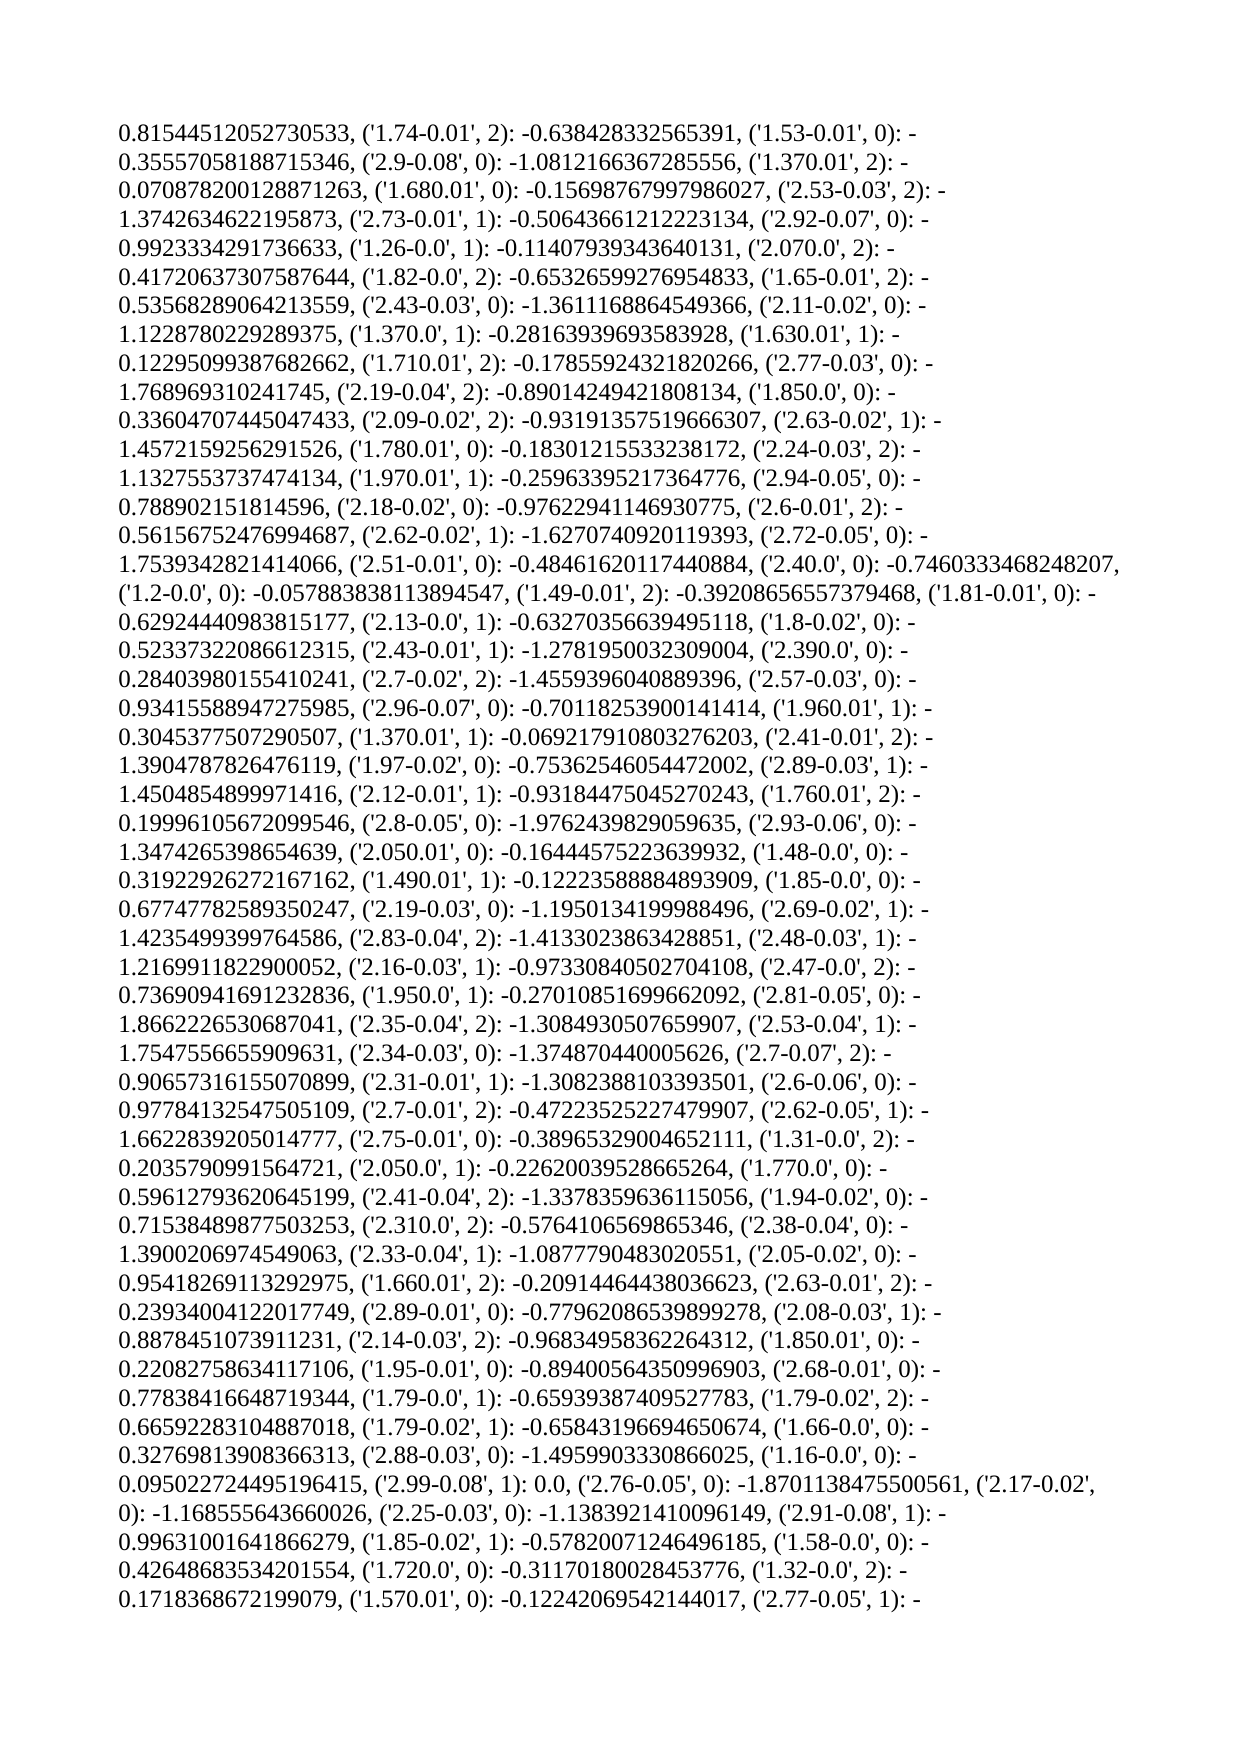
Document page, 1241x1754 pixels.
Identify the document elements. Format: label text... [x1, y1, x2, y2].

text -0.81544512052730533, ('1.74-0.01', 2): -0.638428332565391, ('1.53-0.01', 0): -0.35557058188715346, ('2.9-0.08', 0): -1.0812166367285556, ('1.370.01', 2): -0.070878200128871263, ('1.680.01', 0): -0.15698767997986027, ('2.53-0.03', 2): -1.3742634622195873, ('2.73-0.01', 1): -0.50643661212223134, ('2.92-0.07', 0): -0.9923334291736633, ('1.26-0.0', 1): -0.11407939343640131, ('2.070.0', 2): -0.41720637307587644, ('1.82-0.0', 2): -0.65326599276954833, ('1.65-0.01', 2): -0.53568289064213559, ('2.43-0.03', 0): -1.3611168864549366, ('2.11-0.02', 0): -1.1228780229289375, ('1.370.0', 1): -0.28163939693583928, ('1.630.01', 1): -0.12295099387682662, ('1.710.01', 2): -0.17855924321820266, ('2.77-0.03', 0): -1.768969310241745, ('2.19-0.04', 2): -0.89014249421808134, ('1.850.0', 0): -0.33604707445047433, ('2.09-0.02', 2): -0.93191357519666307, ('2.63-0.02', 1): -1.4572159256291526, ('1.780.01', 0): -0.18301215533238172, ('2.24-0.03', 2): -1.1327553737474134, ('1.970.01', 1): -0.25963395217364776, ('2.94-0.05', 0): -0.788902151814596, ('2.18-0.02', 0): -0.97622941146930775, ('2.6-0.01', 2): -0.56156752476994687, ('2.62-0.02', 1): -1.6270740920119393, ('2.72-0.05', 0): -1.7539342821414066, ('2.51-0.01', 0): -0.48461620117440884, ('2.40.0', 0): -0.7460333468248207, ('1.2-0.0', 0): -0.057883838113894547, ('1.49-0.01', 2): -0.39208656557379468, ('1.81-0.01', 0): -0.62924440983815177, ('2.13-0.0', 1): -0.63270356639495118, ('1.8-0.02', 0): -0.52337322086612315, ('2.43-0.01', 1): -1.2781950032309004, ('2.390.0', 0): -0.28403980155410241, ('2.7-0.02', 2): -1.4559396040889396, ('2.57-0.03', 0): -0.93415588947275985, ('2.96-0.07', 0): -0.70118253900141414, ('1.960.01', 1): -0.3045377507290507, ('1.370.01', 1): -0.069217910803276203, ('2.41-0.01', 2): -1.3904787826476119, ('1.97-0.02', 0): -0.75362546054472002, ('2.89-0.03', 1): -1.4504854899971416, ('2.12-0.01', 1): -0.93184475045270243, ('1.760.01', 2): -0.19996105672099546, ('2.8-0.05', 0): -1.9762439829059635, ('2.93-0.06', 0): -1.3474265398654639, ('2.050.01', 0): -0.16444575223639932, ('1.48-0.0', 0): -0.31922926272167162, ('1.490.01', 1): -0.12223588884893909, ('1.85-0.0', 0): -0.67747782589350247, ('2.19-0.03', 0): -1.1950134199988496, ('2.69-0.02', 1): -1.4235499399764586, ('2.83-0.04', 2): -1.4133023863428851, ('2.48-0.03', 1): -1.2169911822900052, ('2.16-0.03', 1): -0.97330840502704108, ('2.47-0.0', 2): -0.73690941691232836, ('1.950.0', 1): -0.27010851699662092, ('2.81-0.05', 0): -1.8662226530687041, ('2.35-0.04', 2): -1.3084930507659907, ('2.53-0.04', 1): -1.7547556655909631, ('2.34-0.03', 0): -1.374870440005626, ('2.7-0.07', 2): -0.90657316155070899, ('2.31-0.01', 1): -1.3082388103393501, ('2.6-0.06', 0): -0.97784132547505109, ('2.7-0.01', 2): -0.47223525227479907, ('2.62-0.05', 1): -1.6622839205014777, ('2.75-0.01', 0): -0.38965329004652111, ('1.31-0.0', 2): -0.2035790991564721, ('2.050.0', 1): -0.22620039528665264, ('1.770.0', 0): -0.59612793620645199, ('2.41-0.04', 2): -1.3378359636115056, ('1.94-0.02', 0): -0.71538489877503253, ('2.310.0', 2): -0.5764106569865346, ('2.38-0.04', 0): -1.3900206974549063, ('2.33-0.04', 1): -1.0877790483020551, ('2.05-0.02', 0): -0.95418269113292975, ('1.660.01', 2): -0.20914464438036623, ('2.63-0.01', 2): -0.23934004122017749, ('2.89-0.01', 0): -0.77962086539899278, ('2.08-0.03', 1): -0.8878451073911231, ('2.14-0.03', 2): -0.96834958362264312, ('1.850.01', 0): -0.22082758634117106, ('1.95-0.01', 0): -0.89400564350996903, ('2.68-0.01', 0): -0.77838416648719344, ('1.79-0.0', 1): -0.65939387409527783, ('1.79-0.02', 2): -0.66592283104887018, ('1.79-0.02', 1): -0.65843196694650674, ('1.66-0.0', 0): -0.32769813908366313, ('2.88-0.03', 0): -1.4959903330866025, ('1.16-0.0', 0): -0.095022724495196415, ('2.99-0.08', 1): 0.0, ('2.76-0.05', 0): -1.8701138475500561, ('2.17-0.02', 0): -1.168555643660026, ('2.25-0.03', 0): -1.1383921410096149, ('2.91-0.08', 1): -0.99631001641866279, ('1.85-0.02', 1): -0.57820071246496185, ('1.58-0.0', 0): -0.42648683534201554, ('1.720.0', 0): -0.31170180028453776, ('1.32-0.0', 2): -0.1718368672199079, ('1.570.01', 0): -0.12242069542144017, ('2.77-0.05', 1): [118, 118, 1122, 1613]
